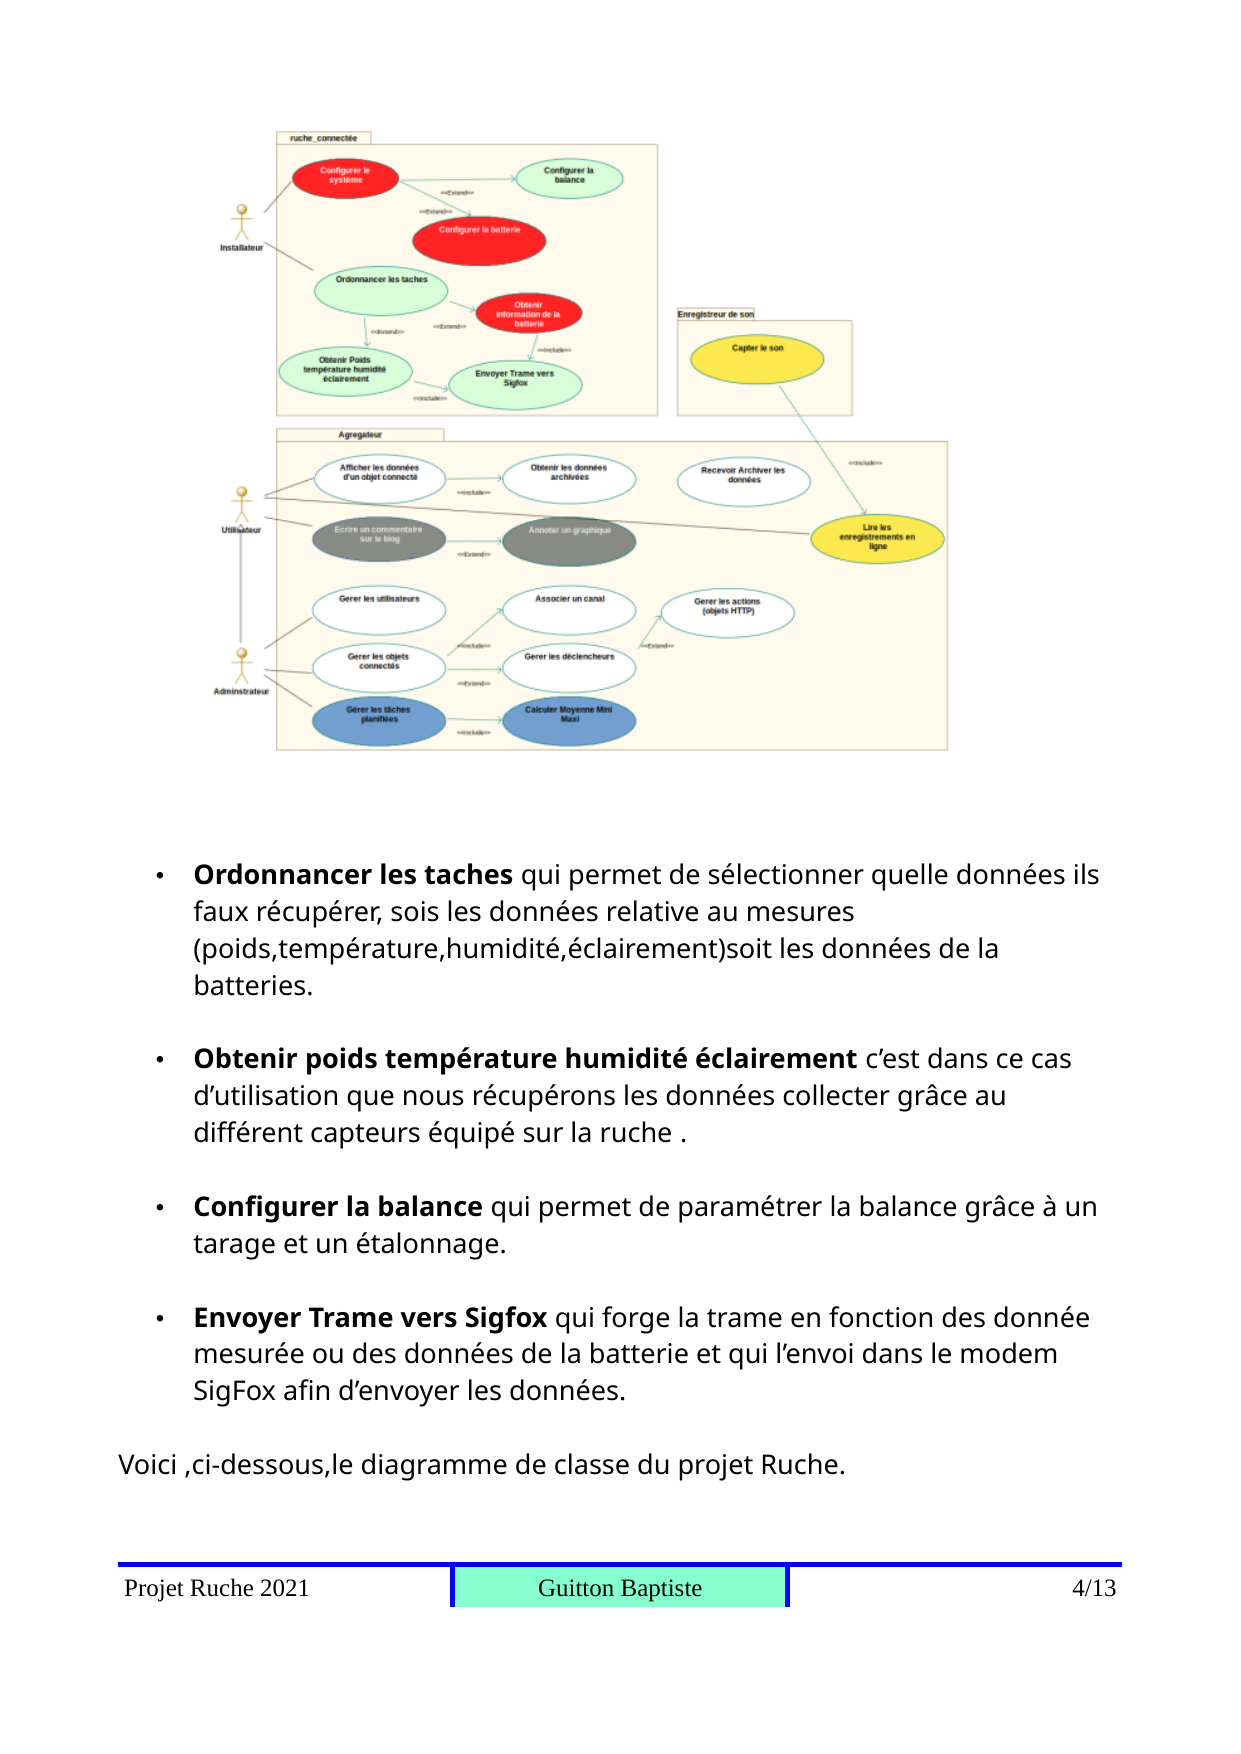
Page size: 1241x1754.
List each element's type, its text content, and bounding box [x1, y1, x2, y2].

list Envoyer Trame vers Sigfox qui forge la trame en fonction des donnée mesurée ou des données de la batterie et qui l’envoi dans le modem SigFox afin d’envoyer les données. [156, 1298, 1122, 1409]
text Voici ,ci-dessous,le diagramme de classe du projet Ruche. [118, 1446, 1122, 1482]
list Obtenir poids température humidité éclairement c’est dans ce cas d’utilisation que nous récupérons les données collecter grâce au différent capteurs équipé sur la ruche . [156, 1040, 1122, 1151]
picture [207, 125, 954, 757]
list Configurer la balance qui permet de paramétrer la balance grâce à un tarage et un étalonnage. [156, 1187, 1122, 1261]
list Ordonnancer les taches qui permet de sélectionner quelle données ils faux récupérer, sois les données relative au mesures (poids,température,humidité,éclairement)soit les données de la batteries. [156, 856, 1122, 1003]
